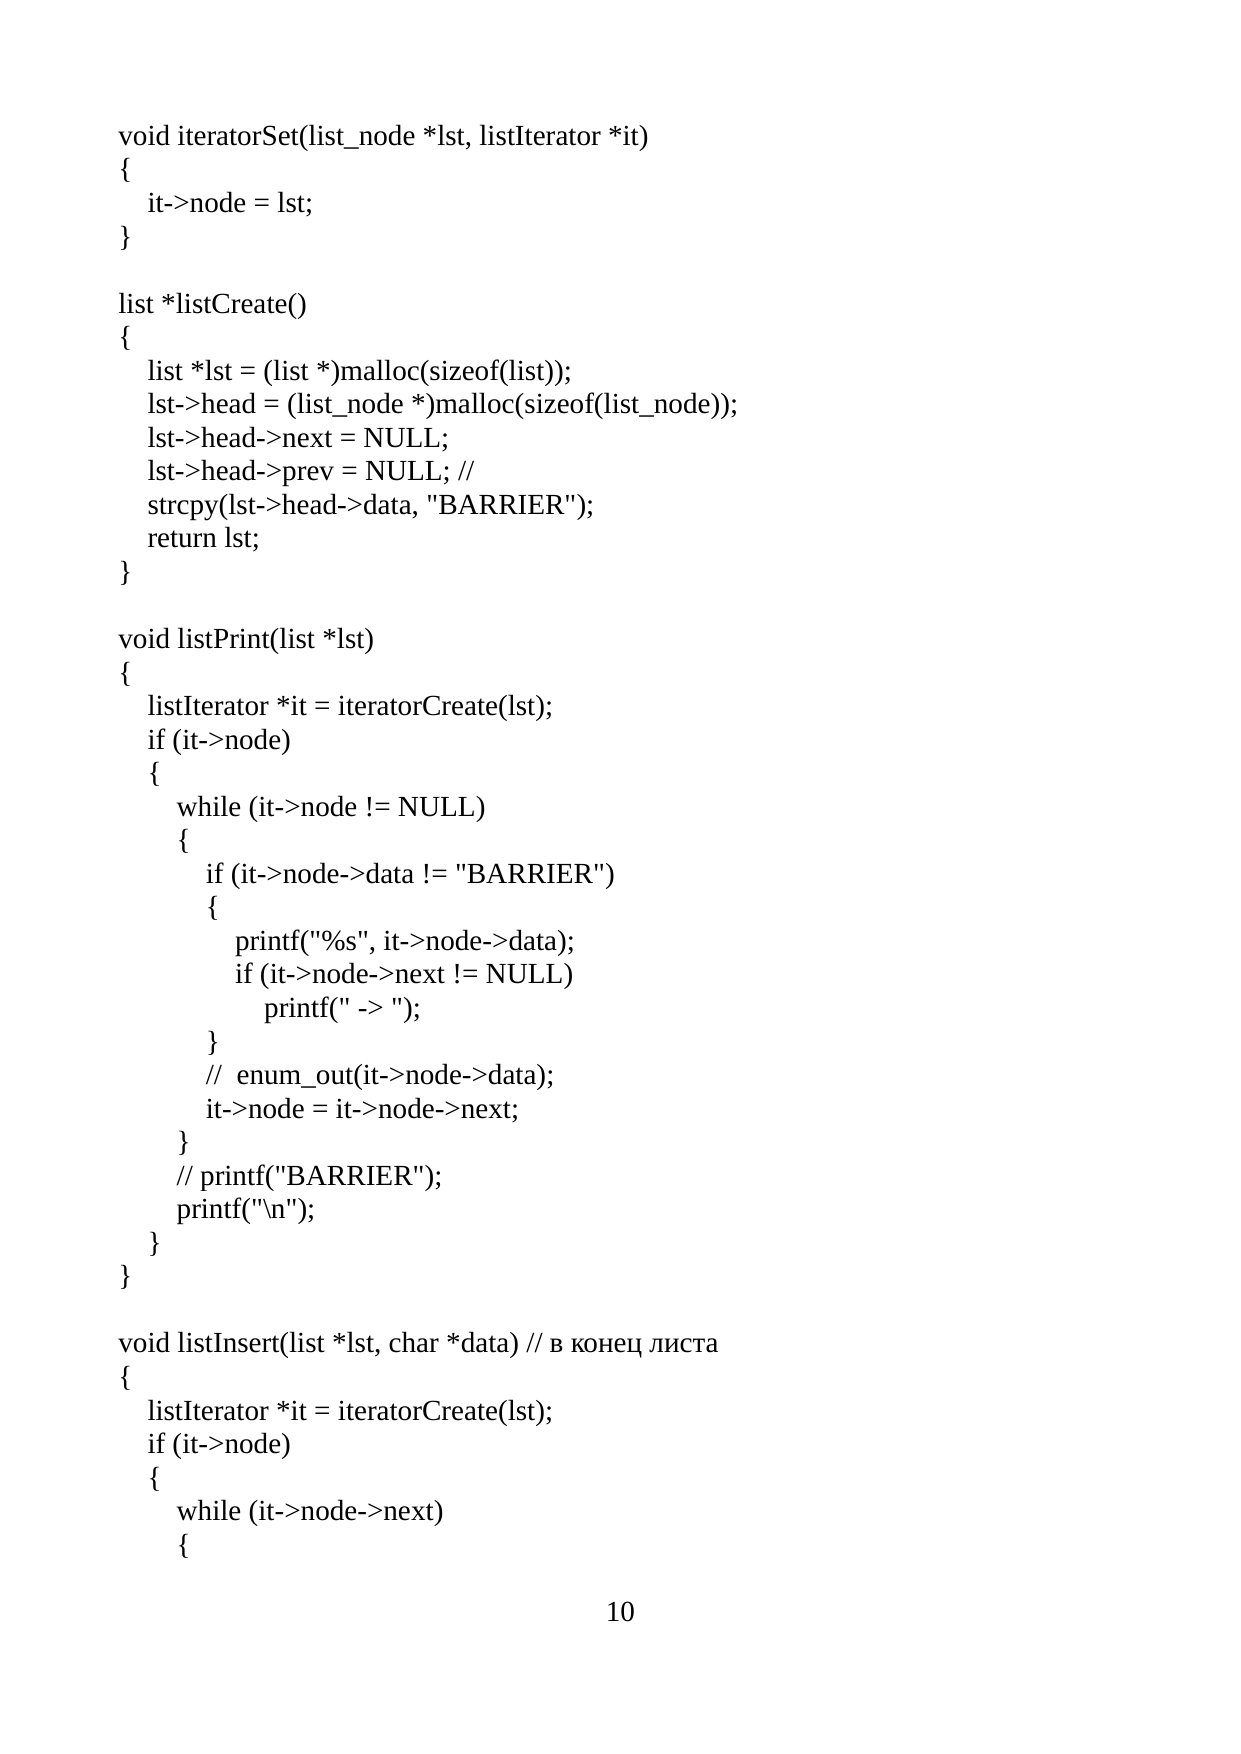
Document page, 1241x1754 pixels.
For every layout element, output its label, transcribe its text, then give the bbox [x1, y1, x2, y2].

text printf(" -> "); [118, 990, 1122, 1024]
text if (it->node) [118, 722, 1122, 755]
text if (it->node->next != NULL) [118, 957, 1122, 990]
text listIterator *it = iteratorCreate(lst); [118, 688, 1122, 722]
text { [118, 655, 1122, 688]
text // enum_out(it->node->data); [118, 1057, 1122, 1091]
text while (it->node->next) [118, 1493, 1122, 1527]
text } [118, 554, 1122, 588]
text { [118, 889, 1122, 923]
text void iteratorSet(list_node *lst, listIterator *it) [118, 118, 1122, 152]
text } [118, 1024, 1122, 1057]
text printf("%s", it->node->data); [118, 923, 1122, 957]
text list *listCreate() [118, 286, 1122, 319]
text 10 [118, 1594, 1122, 1627]
text printf("\n"); [118, 1191, 1122, 1225]
text { [118, 755, 1122, 789]
text lst->head->next = NULL; [118, 420, 1122, 453]
text } [118, 1258, 1122, 1292]
text while (it->node != NULL) [118, 789, 1122, 822]
text it->node = lst; [118, 185, 1122, 219]
text lst->head->prev = NULL; // [118, 453, 1122, 487]
text { [118, 319, 1122, 353]
text if (it->node->data != "BARRIER") [118, 856, 1122, 889]
text { [118, 1359, 1122, 1393]
text listIterator *it = iteratorCreate(lst); [118, 1393, 1122, 1426]
text if (it->node) [118, 1426, 1122, 1460]
text } [118, 219, 1122, 252]
text list *lst = (list *)malloc(sizeof(list)); [118, 353, 1122, 386]
text // printf("BARRIER"); [118, 1158, 1122, 1191]
text } [118, 1225, 1122, 1258]
text strcpy(lst->head->data, "BARRIER"); [118, 487, 1122, 521]
text return lst; [118, 521, 1122, 554]
text void listPrint(list *lst) [118, 621, 1122, 655]
text { [118, 1460, 1122, 1493]
text } [118, 1124, 1122, 1158]
text it->node = it->node->next; [118, 1091, 1122, 1124]
text { [118, 822, 1122, 856]
text lst->head = (list_node *)malloc(sizeof(list_node)); [118, 386, 1122, 420]
text void listInsert(list *lst, char *data) // в конец листа [118, 1326, 1122, 1359]
text { [118, 152, 1122, 185]
text { [118, 1527, 1122, 1560]
